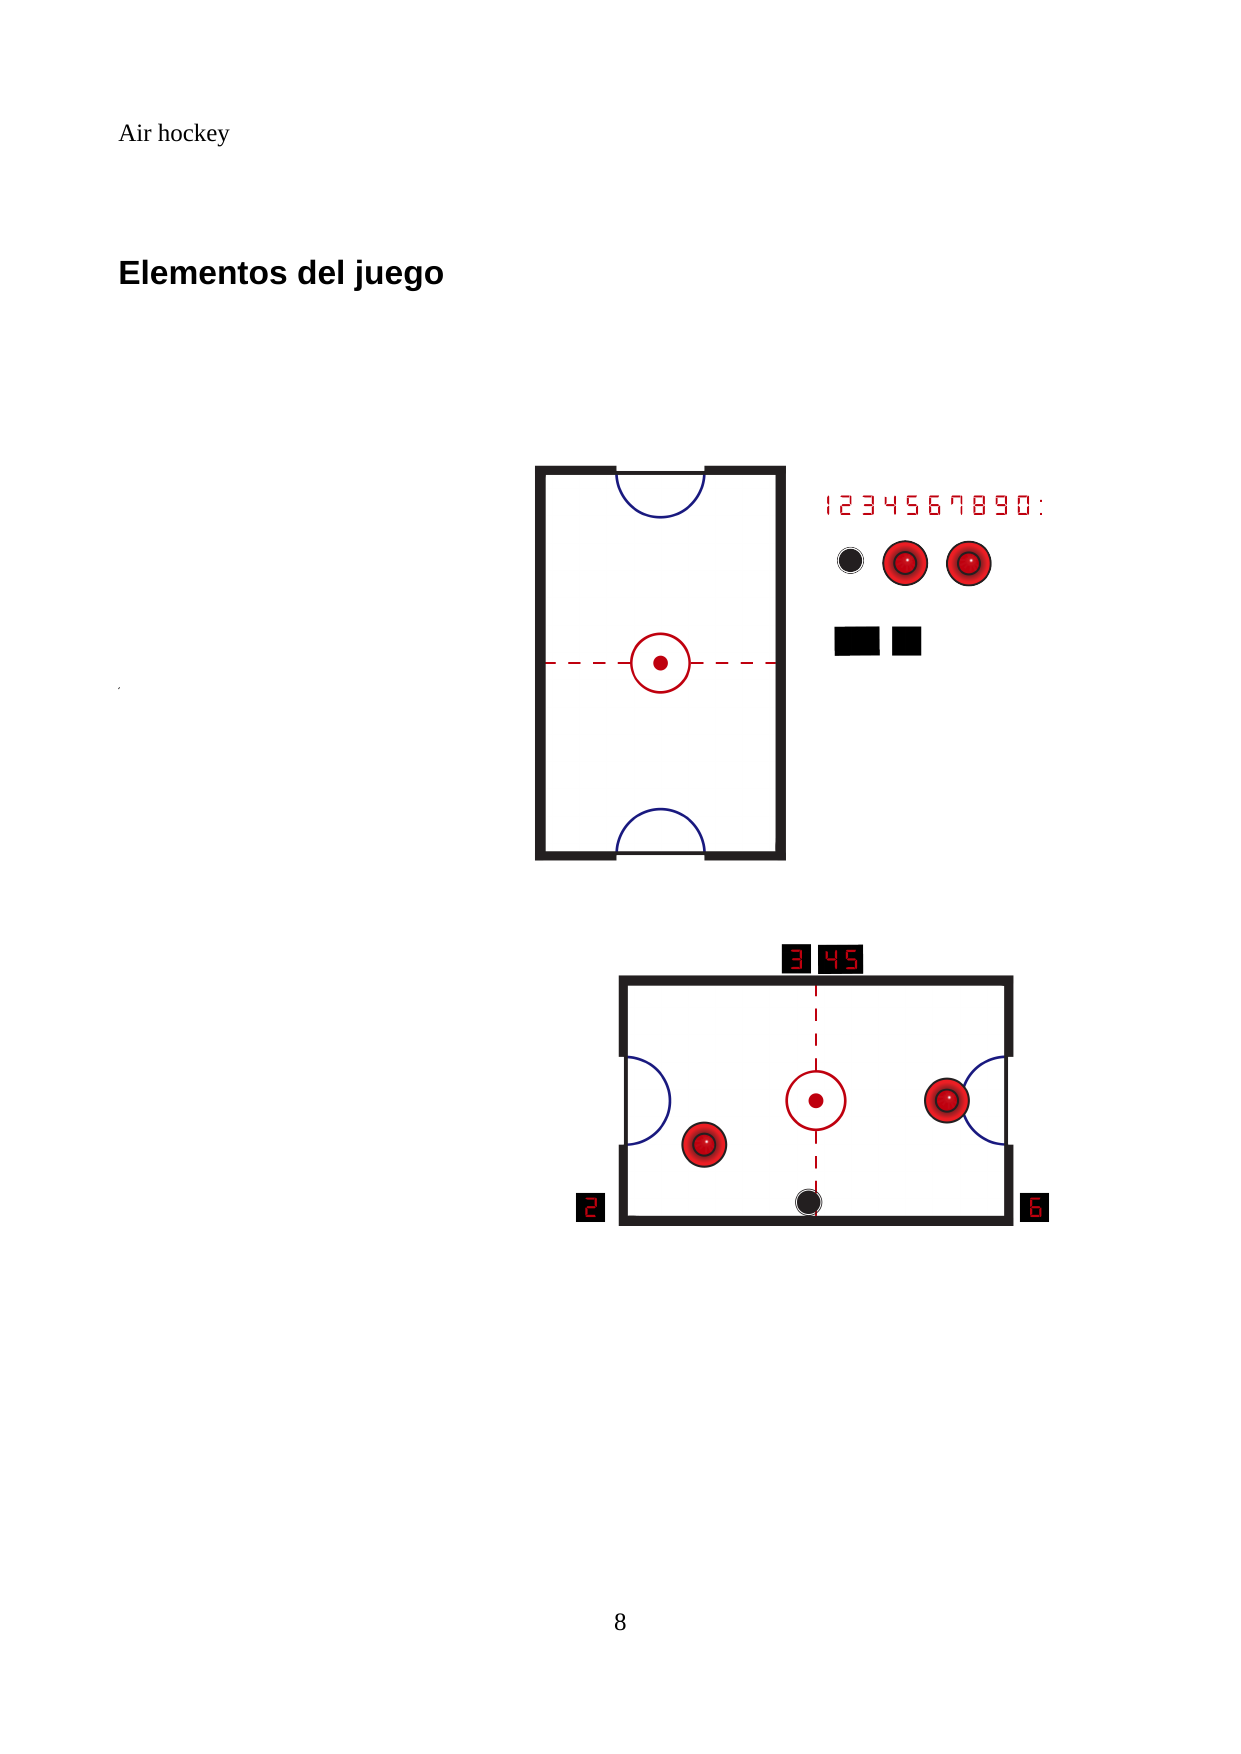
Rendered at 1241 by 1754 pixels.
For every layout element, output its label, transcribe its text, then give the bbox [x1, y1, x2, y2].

subtitle Elementos del juego [118, 253, 1122, 291]
picture [118, 352, 1123, 1226]
